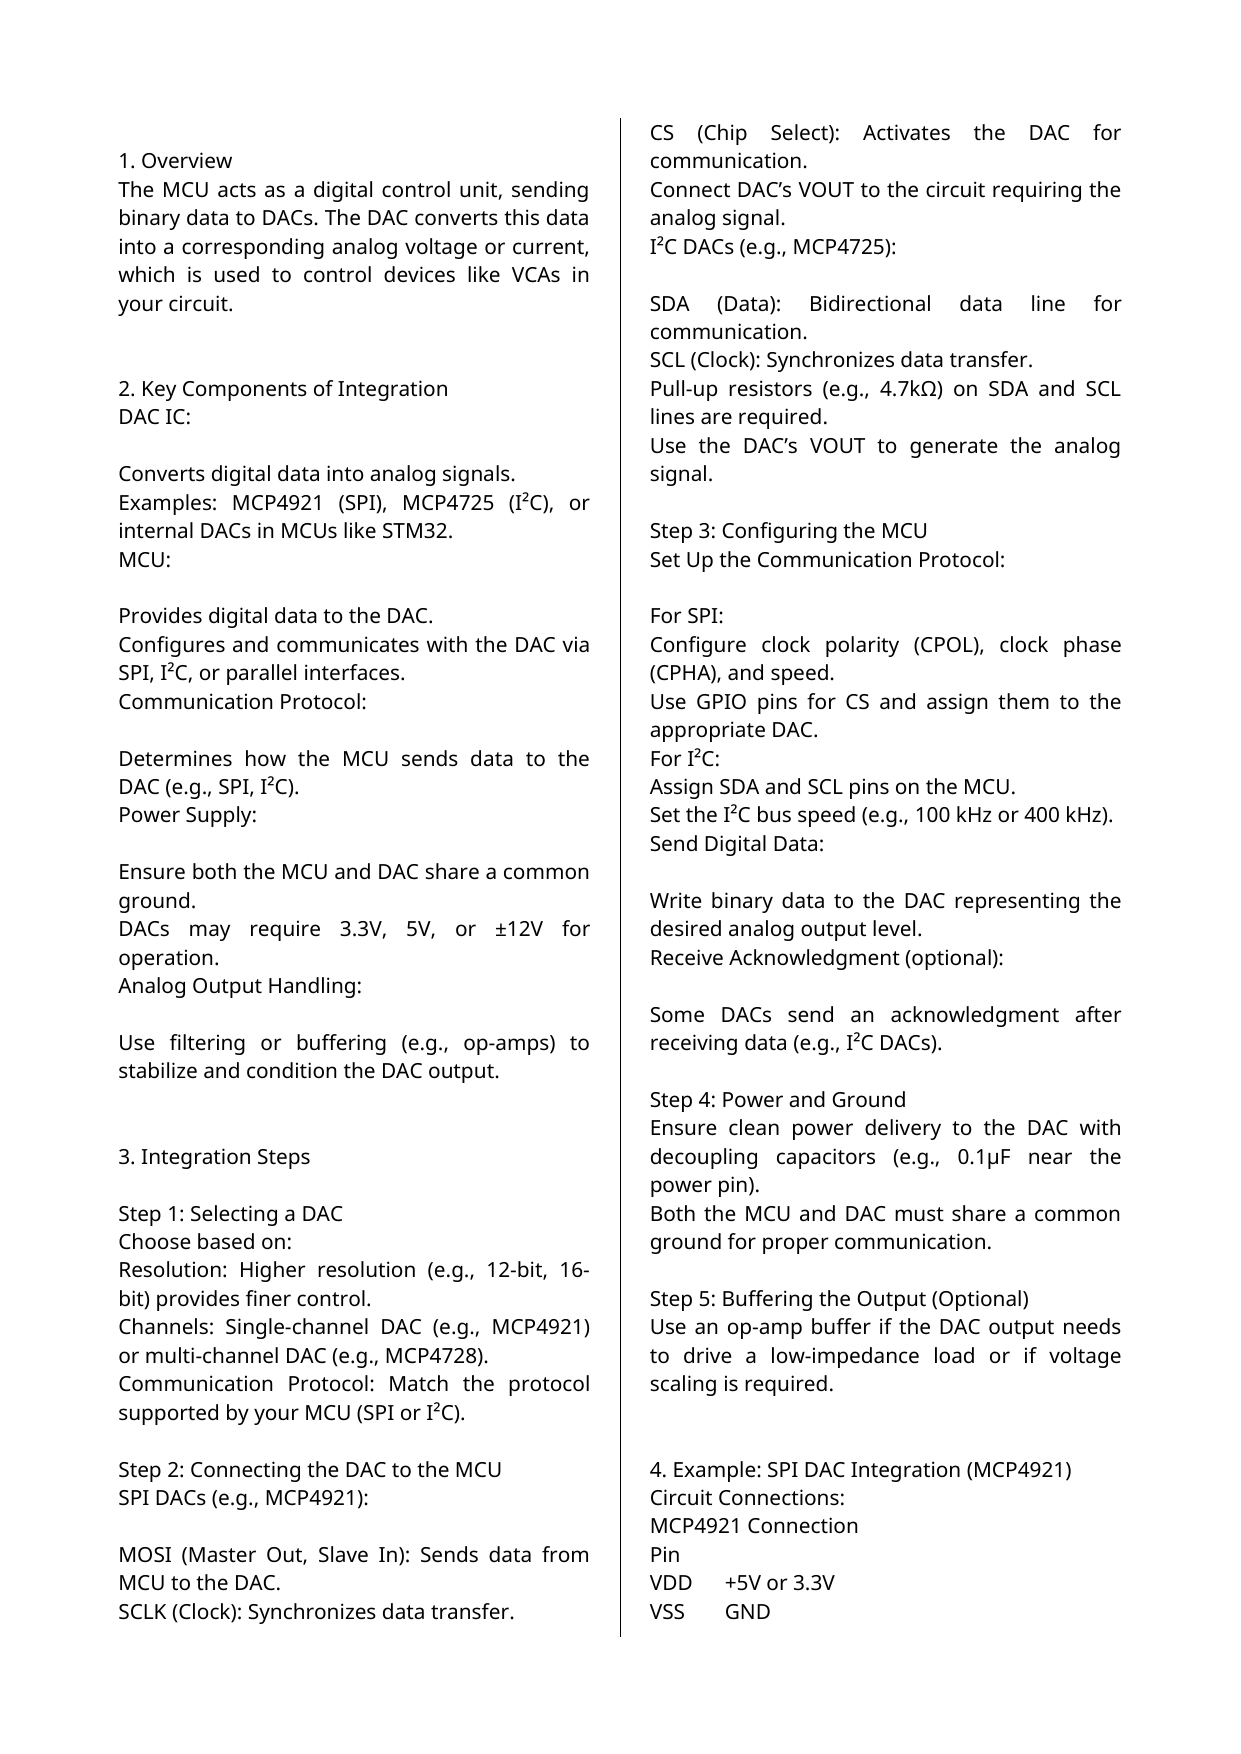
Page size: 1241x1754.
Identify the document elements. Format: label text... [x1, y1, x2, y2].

text I²C DACs (e.g., MCP4725): [649, 232, 1122, 260]
text Choose based on: [118, 1227, 591, 1256]
text Examples: MCP4921 (SPI), MCP4725 (I²C), or internal DACs in MCUs like STM32. [118, 488, 591, 545]
text Receive Acknowledgment (optional): [649, 943, 1122, 971]
text CS (Chip Select): Activates the DAC for communication. [649, 118, 1122, 175]
text MOSI (Master Out, Slave In): Sends data from MCU to the DAC. [118, 1540, 591, 1597]
text Use filtering or buffering (e.g., op-amps) to stabilize and condition the DAC output. [118, 1028, 591, 1085]
text SCL (Clock): Synchronizes data transfer. [649, 346, 1122, 374]
text For SPI: [649, 602, 1122, 630]
text Determines how the MCU sends data to the DAC (e.g., SPI, I²C). [118, 744, 591, 801]
text 4. Example: SPI DAC Integration (MCP4921) [649, 1455, 1122, 1483]
text Assign SDA and SCL pins on the MCU. [649, 772, 1122, 801]
text Step 4: Power and Ground [649, 1085, 1122, 1113]
text Provides digital data to the DAC. [118, 602, 591, 630]
text Step 5: Buffering the Output (Optional) [649, 1284, 1122, 1312]
text Both the MCU and DAC must share a common ground for proper communication. [649, 1199, 1122, 1256]
text Converts digital data into analog signals. [118, 459, 591, 488]
text Configure clock polarity (CPOL), clock phase (CPHA), and speed. [649, 630, 1122, 687]
text Step 1: Selecting a DAC [118, 1199, 591, 1227]
text Resolution: Higher resolution (e.g., 12-bit, 16-bit) provides finer control. [118, 1256, 591, 1312]
text The MCU acts as a digital control unit, sending binary data to DACs. The DAC converts this data into a corresponding analog voltage or current, which is used to control devices like VCAs in your circuit. [118, 175, 591, 317]
text SPI DACs (e.g., MCP4921): [118, 1483, 591, 1512]
text Use GPIO pins for CS and assign them to the appropriate DAC. [649, 687, 1122, 744]
text Configures and communicates with the DAC via SPI, I²C, or parallel interfaces. [118, 630, 591, 687]
text SCLK (Clock): Synchronizes data transfer. [118, 1597, 591, 1625]
text For I²C: [649, 744, 1122, 772]
text Set the I²C bus speed (e.g., 100 kHz or 400 kHz). [649, 801, 1122, 829]
text Step 2: Connecting the DAC to the MCU [118, 1455, 591, 1483]
text Use an op-amp buffer if the DAC output needs to drive a low-impedance load or if voltage scaling is required. [649, 1312, 1122, 1398]
text MCP4921 Connection [649, 1512, 1122, 1540]
text Communication Protocol: [118, 687, 591, 715]
text Use the DAC’s VOUT to generate the analog signal. [649, 431, 1122, 488]
text Analog Output Handling: [118, 971, 591, 1000]
text Power Supply: [118, 801, 591, 829]
text MCU: [118, 545, 591, 573]
text Connect DAC’s VOUT to the circuit requiring the analog signal. [649, 175, 1122, 232]
text Communication Protocol: Match the protocol supported by your MCU (SPI or I²C). [118, 1369, 591, 1426]
text DAC IC: [118, 402, 591, 431]
text VDD +5V or 3.3V [649, 1568, 1122, 1597]
text Some DACs send an acknowledgment after receiving data (e.g., I²C DACs). [649, 1000, 1122, 1057]
text Send Digital Data: [649, 829, 1122, 857]
text Step 3: Configuring the MCU [649, 516, 1122, 545]
text Circuit Connections: [649, 1483, 1122, 1512]
text Write binary data to the DAC representing the desired analog output level. [649, 886, 1122, 943]
text 2. Key Components of Integration [118, 374, 591, 402]
text VSS GND [649, 1597, 1122, 1625]
text DACs may require 3.3V, 5V, or ±12V for operation. [118, 914, 591, 971]
text Channels: Single-channel DAC (e.g., MCP4921) or multi-channel DAC (e.g., MCP4728). [118, 1312, 591, 1369]
text Pull-up resistors (e.g., 4.7kΩ) on SDA and SCL lines are required. [649, 374, 1122, 431]
text Ensure both the MCU and DAC share a common ground. [118, 857, 591, 914]
text Ensure clean power delivery to the DAC with decoupling capacitors (e.g., 0.1µF near the power pin). [649, 1113, 1122, 1199]
text SDA (Data): Bidirectional data line for communication. [649, 289, 1122, 346]
text 3. Integration Steps [118, 1142, 591, 1170]
text Pin [649, 1540, 1122, 1568]
text 1. Overview [118, 147, 591, 175]
text Set Up the Communication Protocol: [649, 545, 1122, 573]
